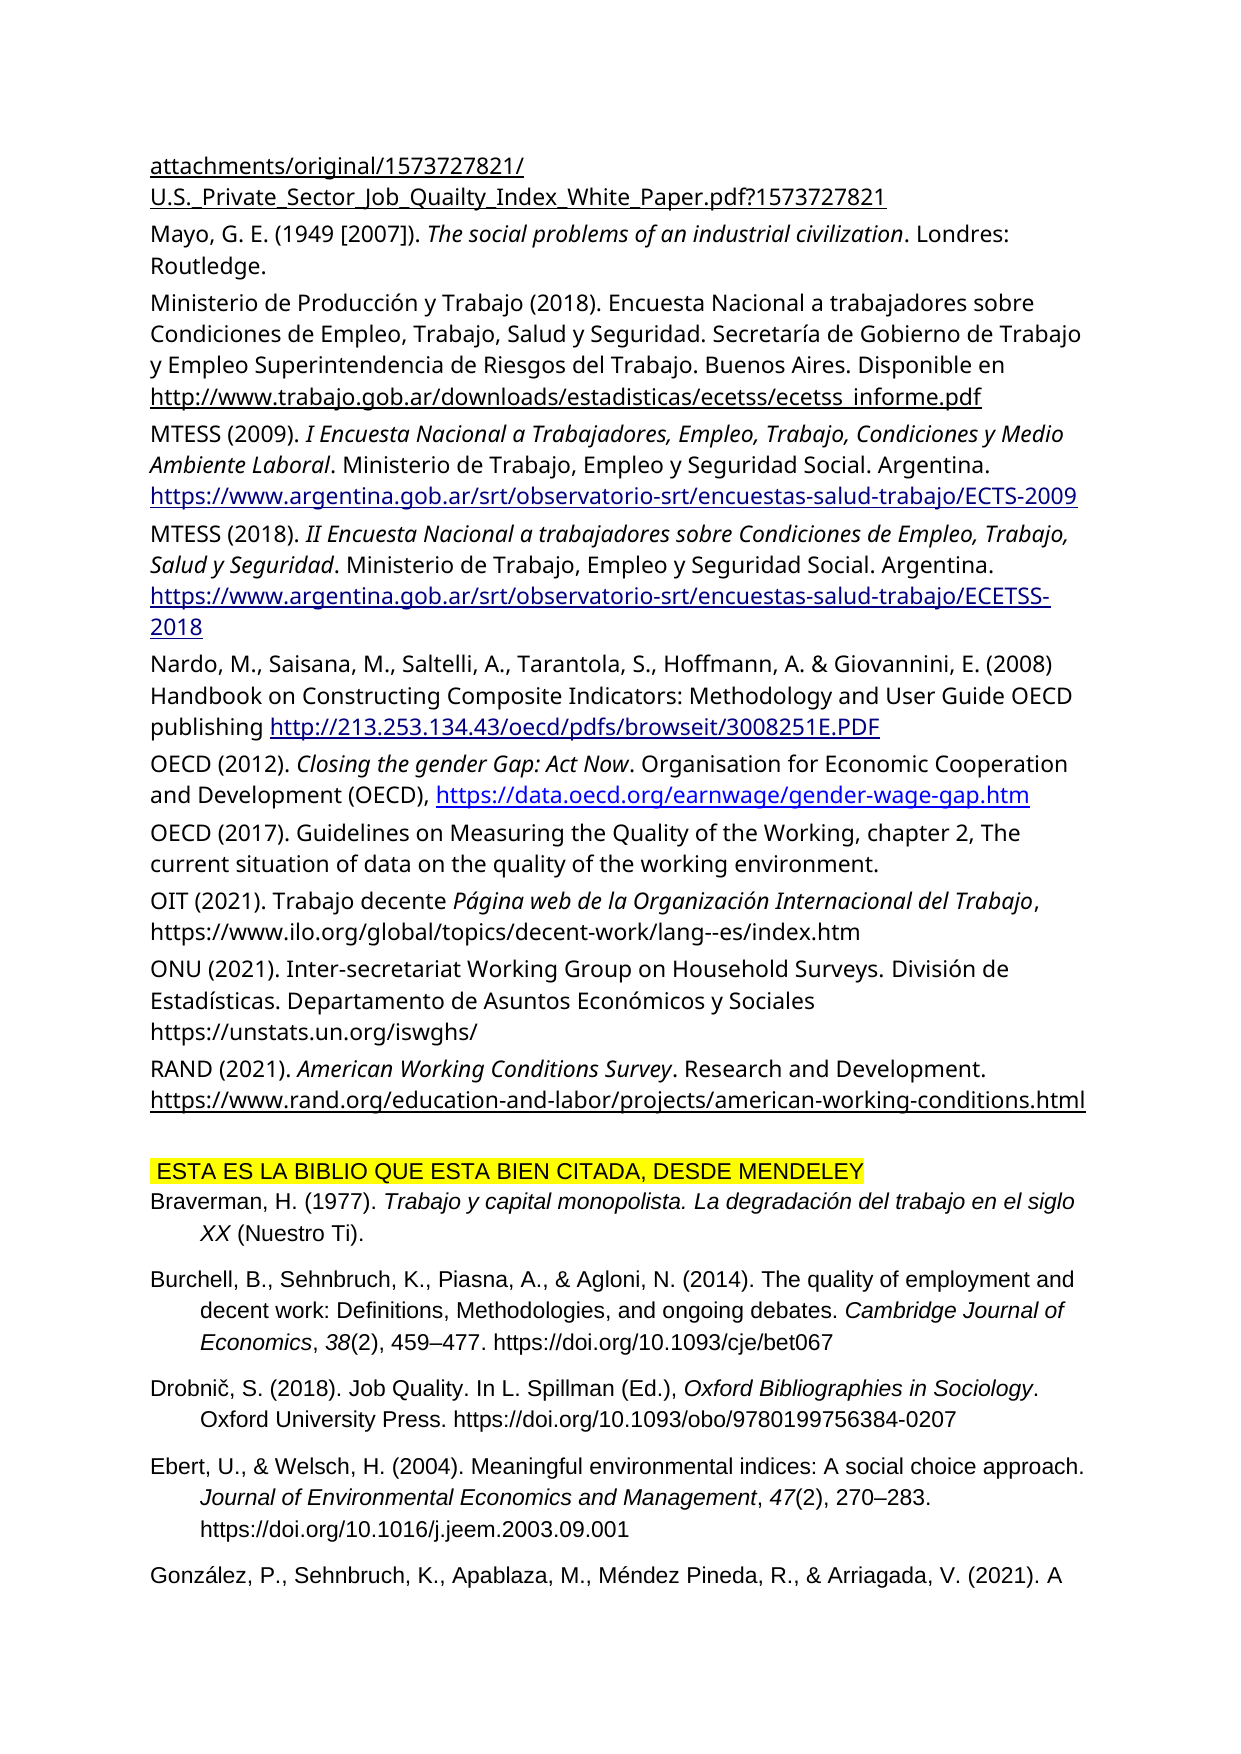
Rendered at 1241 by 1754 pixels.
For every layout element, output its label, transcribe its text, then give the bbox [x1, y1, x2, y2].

text OECD (2012). Closing the gender Gap: Act Now. Organisation for Economic Cooperation and Development (OECD), https://data.oecd.org/earnwage/gender-wage-gap.htm [150, 748, 1090, 811]
subtitle RAND (2021). American Working Conditions Survey. Research and Development. https://www.rand.org/education-and-labor/projects/american-working-conditions.html [150, 1053, 1090, 1116]
text ESTA ES LA BIBLIO QUE ESTA BIEN CITADA, DESDE MENDELEY [150, 1158, 1090, 1184]
text Burchell, B., Sehnbruch, K., Piasna, A., & Agloni, N. (2014). The quality of employment and decent work: Definitions, Methodologies, and ongoing debates. Cambridge Journal of Economics, 38(2), 459–477. https://doi.org/10.1093/cje/bet067 [150, 1266, 1090, 1355]
text Nardo, M., Saisana, M., Saltelli, A., Tarantola, S., Hoffmann, A. & Giovannini, E. (2008) Handbook on Constructing Composite Indicators: Methodology and User Guide OECD publishing http://213.253.134.43/oecd/pdfs/browseit/3008251E.PDF [150, 648, 1090, 742]
text Ministerio de Producción y Trabajo (2018). Encuesta Nacional a trabajadores sobre Condiciones de Empleo, Trabajo, Salud y Seguridad. Secretaría de Gobierno de Trabajo y Empleo Superintendencia de Riesgos del Trabajo. Buenos Aires. Disponible en http://www.trabajo.gob.ar/downloads/estadisticas/ecetss/ecetss_informe.pdf [150, 287, 1090, 412]
text González, P., Sehnbruch, K., Apablaza, M., Méndez Pineda, R., & Arriagada, V. (2021). A [150, 1562, 1090, 1588]
text Braverman, H. (1977). Trabajo y capital monopolista. La degradación del trabajo en el siglo XX (Nuestro Ti). [150, 1188, 1090, 1246]
text MTESS (2018). II Encuesta Nacional a trabajadores sobre Condiciones de Empleo, Trabajo, Salud y Seguridad. Ministerio de Trabajo, Empleo y Seguridad Social. Argentina. https://www.argentina.gob.ar/srt/observatorio-srt/encuestas-salud-trabajo/ECETSS-2018 [150, 517, 1090, 642]
text ONU (2021). Inter-secretariat Working Group on Household Surveys. División de Estadísticas. Departamento de Asuntos Económicos y Sociales https://unstats.un.org/iswghs/ [150, 953, 1090, 1047]
text attachments/original/1573727821/U.S._Private_Sector_Job_Quailty_Index_White_Paper.pdf?1573727821 [150, 150, 1090, 212]
text OIT (2021). Trabajo decente Página web de la Organización Internacional del Trabajo, https://www.ilo.org/global/topics/decent-work/lang--es/index.htm [150, 885, 1090, 947]
text Mayo, G. E. (1949 [2007]). The social problems of an industrial civilization. Londres: Routledge. [150, 218, 1090, 281]
text Ebert, U., & Welsch, H. (2004). Meaningful environmental indices: A social choice approach. Journal of Environmental Economics and Management, 47(2), 270–283. https://doi.org/10.1016/j.jeem.2003.09.001 [150, 1453, 1090, 1542]
text OECD (2017). Guidelines on Measuring the Quality of the Working, chapter 2, The current situation of data on the quality of the working environment. [150, 817, 1090, 879]
text MTESS (2009). I Encuesta Nacional a Trabajadores, Empleo, Trabajo, Condiciones y Medio Ambiente Laboral. Ministerio de Trabajo, Empleo y Seguridad Social. Argentina. https://www.argentina.gob.ar/srt/observatorio-srt/encuestas-salud-trabajo/ECTS-2009 [150, 418, 1090, 512]
text Drobnič, S. (2018). Job Quality. In L. Spillman (Ed.), Oxford Bibliographies in Sociology. Oxford University Press. https://doi.org/10.1093/obo/9780199756384-0207 [150, 1375, 1090, 1433]
